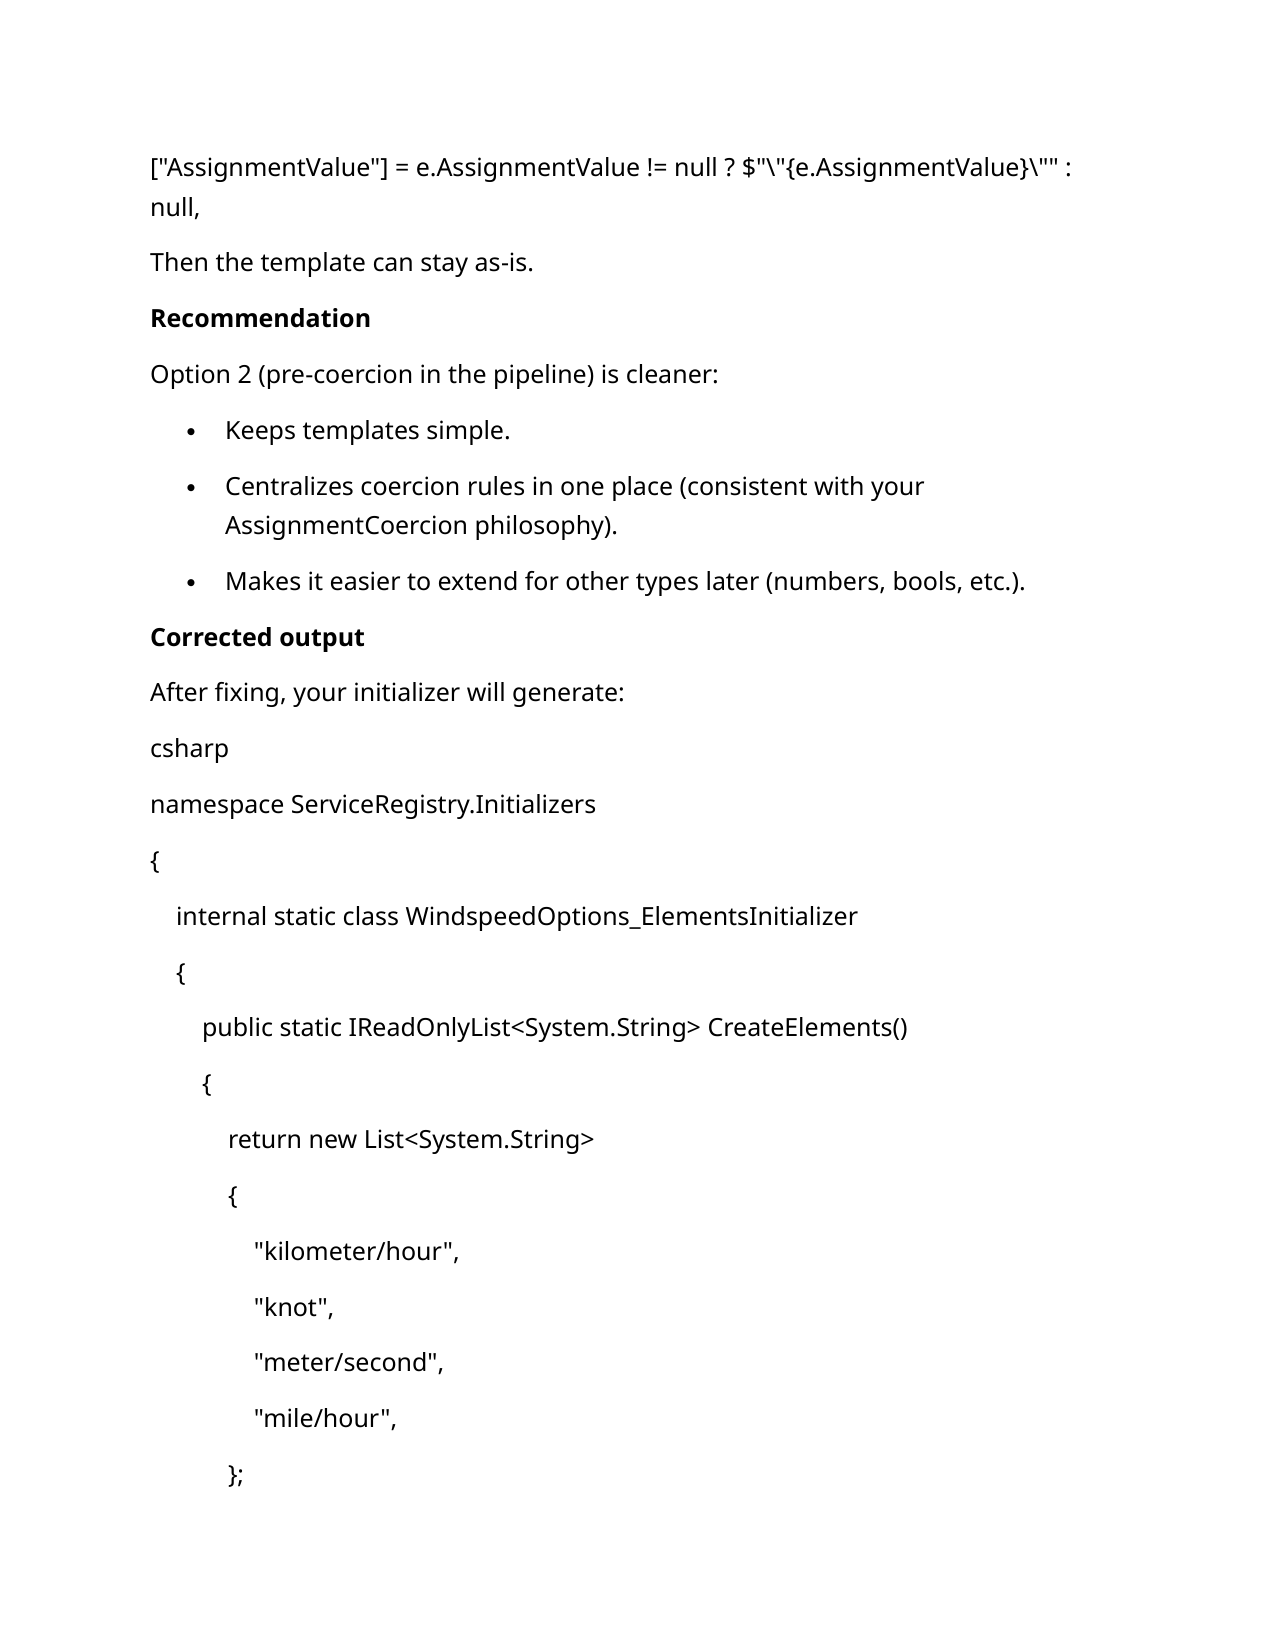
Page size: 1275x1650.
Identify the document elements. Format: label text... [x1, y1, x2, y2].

text Corrected output [150, 619, 1125, 653]
text { [150, 1177, 1125, 1212]
list Makes it easier to extend for other types later (numbers, bools, etc.). [187, 563, 1125, 597]
text "meter/second", [150, 1345, 1125, 1379]
list Keeps templates simple. [187, 412, 1125, 447]
text { [150, 842, 1125, 877]
text namespace ServiceRegistry.Initializers [150, 787, 1125, 821]
text ["AssignmentValue"] = e.AssignmentValue != null ? $"\"{e.AssignmentValue}\"" : null, [150, 150, 1125, 223]
list Centralizes coercion rules in one place (consistent with your AssignmentCoercion philosophy). [187, 468, 1125, 542]
text "mile/hour", [150, 1401, 1125, 1435]
text "knot", [150, 1289, 1125, 1323]
text { [150, 954, 1125, 988]
text After fixing, your initializer will generate: [150, 675, 1125, 709]
text { [150, 1066, 1125, 1100]
text internal static class WindspeedOptions_ElementsInitializer [150, 898, 1125, 932]
text Recommendation [150, 301, 1125, 335]
text Option 2 (pre‑coercion in the pipeline) is cleaner: [150, 357, 1125, 391]
text Then the template can stay as‑is. [150, 245, 1125, 279]
text }; [150, 1457, 1125, 1491]
text public static IReadOnlyList<System.String> CreateElements() [150, 1010, 1125, 1044]
text "kilometer/hour", [150, 1233, 1125, 1267]
text csharp [150, 731, 1125, 765]
text return new List<System.String> [150, 1122, 1125, 1156]
